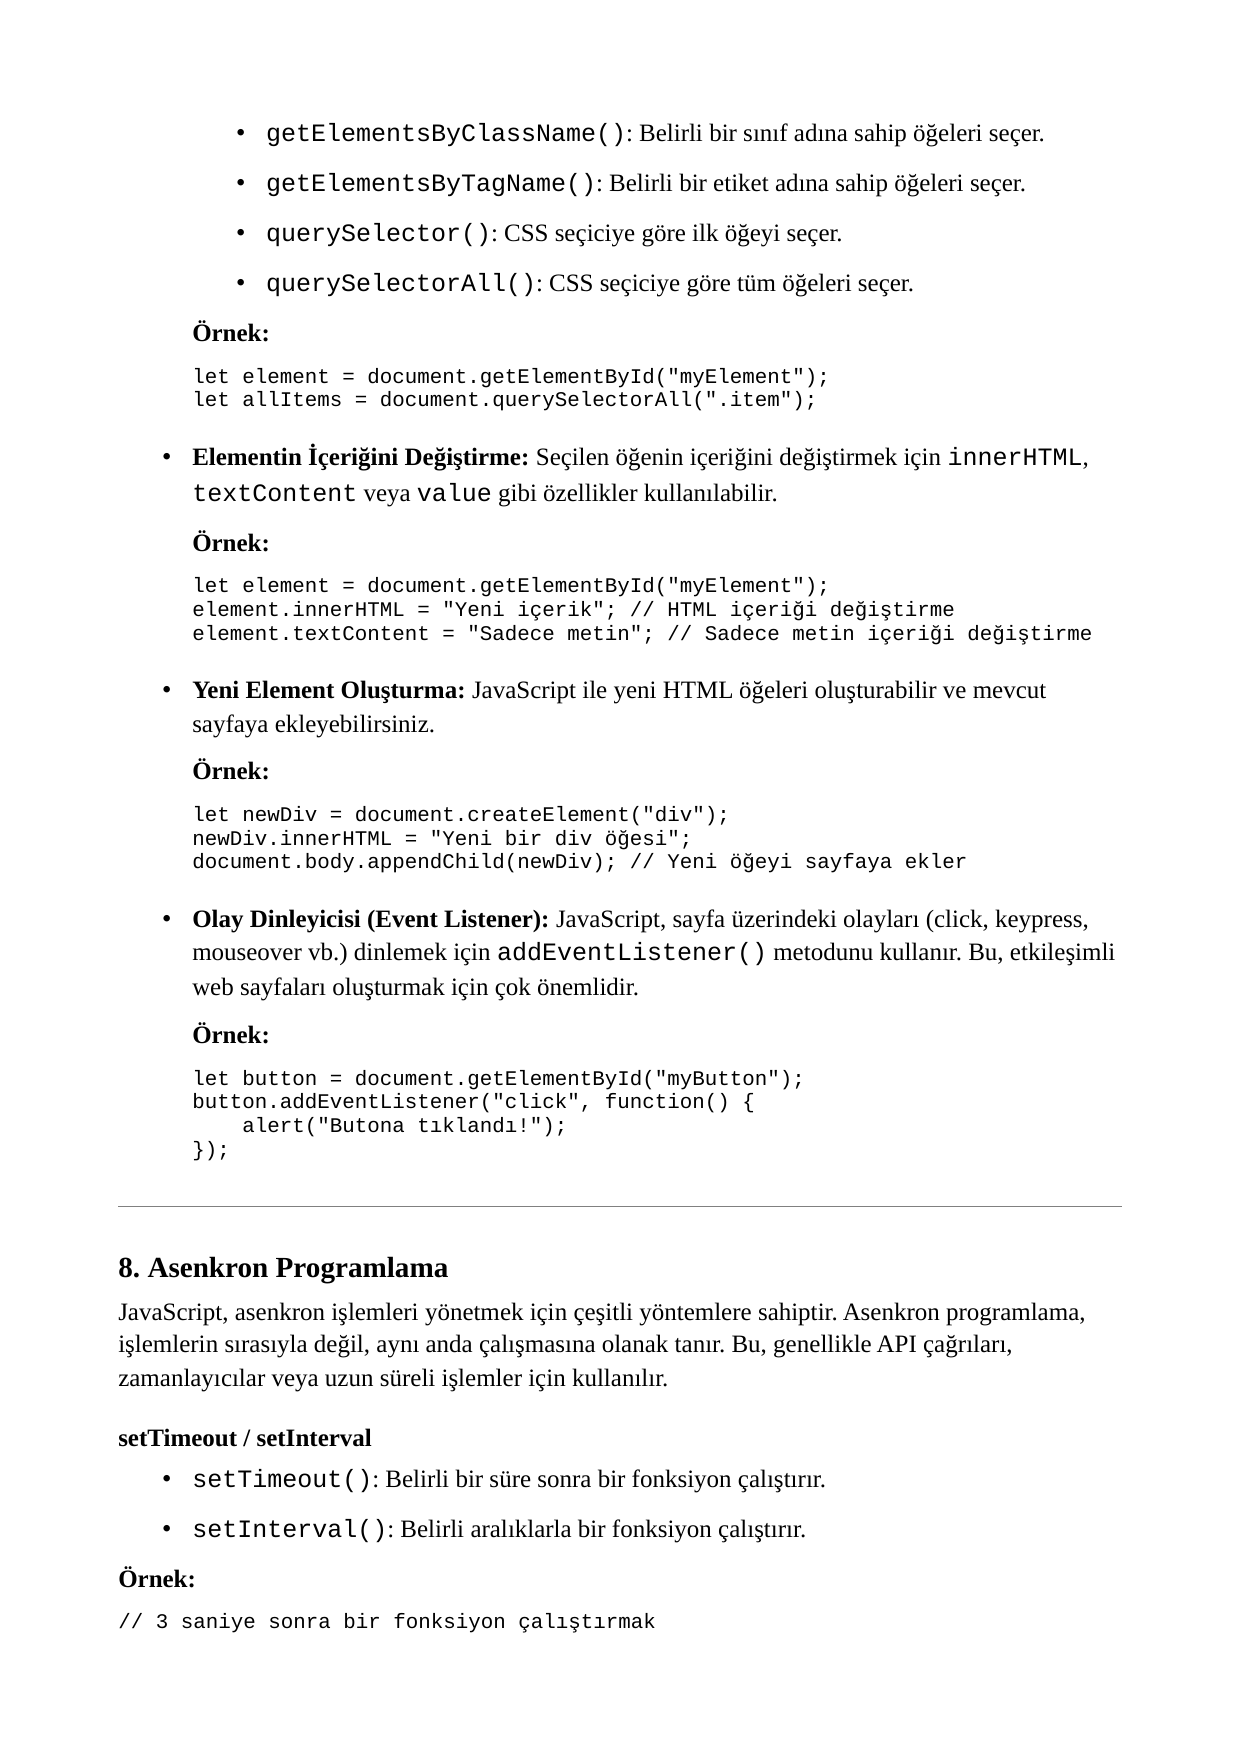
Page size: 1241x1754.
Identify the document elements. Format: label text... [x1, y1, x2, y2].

list newDiv.innerHTML = "Yeni bir div öğesi"; [162, 827, 1122, 851]
list let newDiv = document.createElement("div"); [162, 804, 1122, 827]
list element.textContent = "Sadece metin"; // Sadece metin içeriği değiştirme [162, 622, 1122, 646]
list Örnek: [162, 528, 1122, 556]
list setTimeout(): Belirli bir süre sonra bir fonksiyon çalıştırır. [162, 1464, 1122, 1495]
list Örnek: [162, 318, 1122, 347]
subtitle setTimeout / setInterval [118, 1423, 1122, 1451]
list getElementsByTagName(): Belirli bir etiket adına sahip öğeleri seçer. [236, 168, 1122, 199]
list setInterval(): Belirli aralıklarla bir fonksiyon çalıştırır. [162, 1514, 1122, 1545]
list getElementsByClassName(): Belirli bir sınıf adına sahip öğeleri seçer. [236, 118, 1122, 149]
list let allItems = document.querySelectorAll(".item"); [162, 389, 1122, 413]
list alert("Butona tıklandı!"); [162, 1115, 1122, 1138]
list Olay Dinleyicisi (Event Listener): JavaScript, sayfa üzerindeki olayları (click, keypress, mouseover vb.) dinlemek için addEventListener() metodunu kullanır. Bu, etkileşimli web sayfaları oluşturmak için çok önemlidir. [162, 904, 1122, 1001]
list document.body.appendChild(newDiv); // Yeni öğeyi sayfaya ekler [162, 851, 1122, 875]
list Örnek: [162, 756, 1122, 785]
list }); [162, 1138, 1122, 1162]
list button.addEventListener("click", function() { [162, 1091, 1122, 1115]
list Elementin İçeriğini Değiştirme: Seçilen öğenin içeriğini değiştirmek için innerHTML, textContent veya value gibi özellikler kullanılabilir. [162, 442, 1122, 508]
list let element = document.getElementById("myElement"); [162, 366, 1122, 389]
list let element = document.getElementById("myElement"); [162, 575, 1122, 599]
list Yeni Element Oluşturma: JavaScript ile yeni HTML öğeleri oluşturabilir ve mevcut sayfaya ekleyebilirsiniz. [162, 676, 1122, 737]
list let button = document.getElementById("myButton"); [162, 1068, 1122, 1091]
text // 3 saniye sonra bir fonksiyon çalıştırmak [118, 1612, 1122, 1635]
text JavaScript, asenkron işlemleri yönetmek için çeşitli yöntemlere sahiptir. Asenkron programlama, işlemlerin sırasıyla değil, aynı anda çalışmasına olanak tanır. Bu, genellikle API çağrıları, zamanlayıcılar veya uzun süreli işlemler için kullanılır. [118, 1297, 1122, 1391]
list querySelector(): CSS seçiciye göre ilk öğeyi seçer. [236, 218, 1122, 249]
list querySelectorAll(): CSS seçiciye göre tüm öğeleri seçer. [236, 268, 1122, 299]
list Örnek: [162, 1020, 1122, 1049]
subtitle 8. Asenkron Programlama [118, 1251, 1122, 1284]
text Örnek: [118, 1564, 1122, 1593]
list element.innerHTML = "Yeni içerik"; // HTML içeriği değiştirme [162, 599, 1122, 622]
